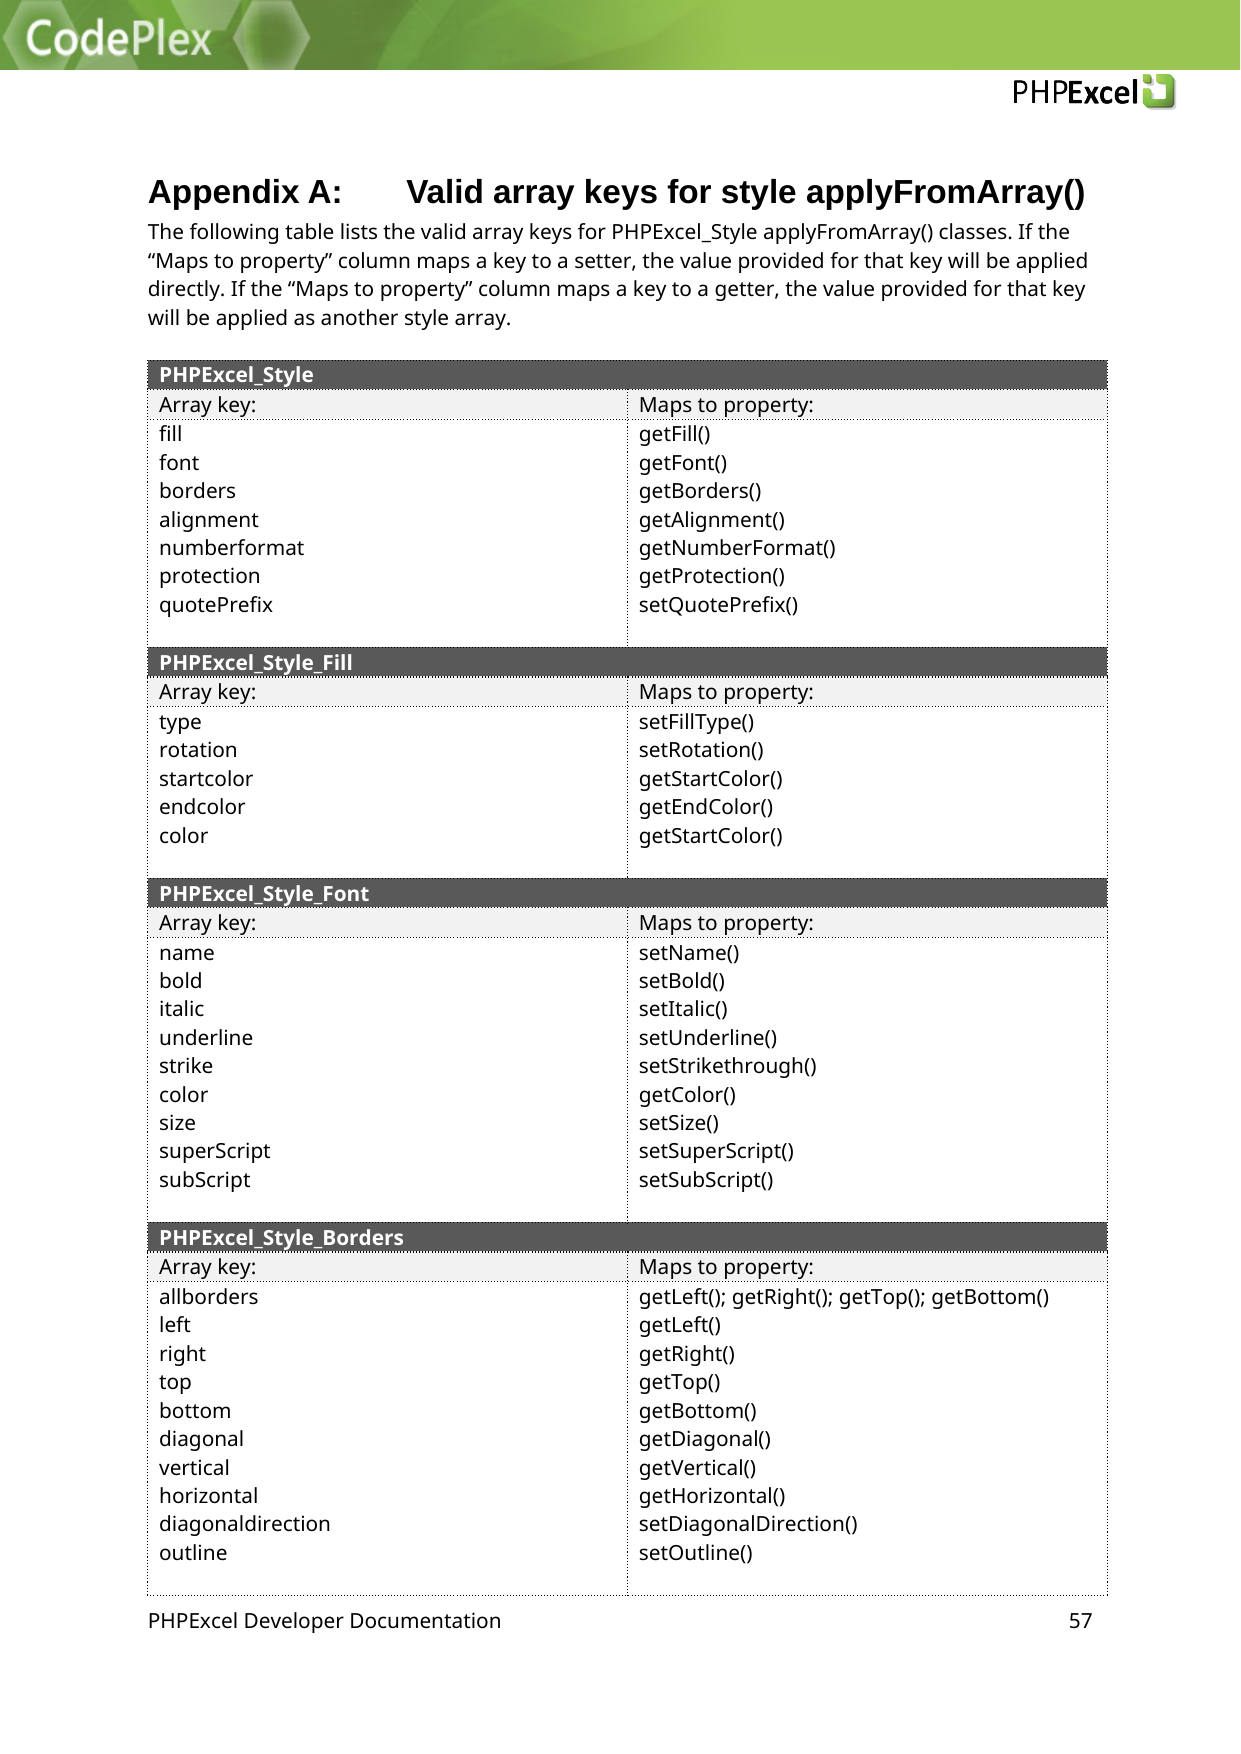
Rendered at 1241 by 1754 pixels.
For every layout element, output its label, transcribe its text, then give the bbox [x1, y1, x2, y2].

table_cell Maps to property: [628, 389, 1107, 418]
table_cell setFillType() setRotation() getStartColor() getEndColor() getStartColor() [628, 706, 1107, 878]
table_cell Array key: [148, 907, 627, 937]
table_cell Array key: [148, 676, 627, 706]
table_cell Maps to property: [628, 907, 1107, 937]
table_header PHPExcel_Style [148, 360, 1107, 389]
table_cell fill font borders alignment numberformat protection quotePrefix [148, 419, 627, 647]
table_cell Array key: [148, 389, 627, 418]
table_cell Maps to property: [628, 1251, 1107, 1281]
text The following table lists the valid array keys for PHPExcel_Style applyFromArray() classes. If the “Maps to property” column maps a key to a setter, the value provided for that key will be applied directly. If the “Maps to property” column maps a key to a getter, the value provided for that key will be applied as another style array. [148, 217, 1093, 331]
table_cell getFill() getFont() getBorders() getAlignment() getNumberFormat() getProtection() setQuotePrefix() [628, 419, 1107, 647]
table_cell name bold italic underline strike color size superScript subScript [148, 937, 627, 1222]
table_cell allborders left right top bottom diagonal vertical horizontal diagonaldirection outline [148, 1281, 627, 1595]
table_cell setName() setBold() setItalic() setUnderline() setStrikethrough() getColor() setSize() setSuperScript() setSubScript() [628, 937, 1107, 1222]
table_cell Maps to property: [628, 676, 1107, 706]
table_cell type rotation startcolor endcolor color [148, 706, 627, 878]
table_cell PHPExcel_Style_Font [148, 878, 1107, 907]
subtitle Valid array keys for style applyFromArray() [148, 173, 1093, 211]
table_cell getLeft(); getRight(); getTop(); getBottom() getLeft() getRight() getTop() getBottom() getDiagonal() getVertical() getHorizontal() setDiagonalDirection() setOutline() [628, 1281, 1107, 1595]
table_cell PHPExcel_Style_Fill [148, 647, 1107, 676]
table_cell PHPExcel_Style_Borders [148, 1222, 1107, 1251]
table_cell Array key: [148, 1251, 627, 1281]
